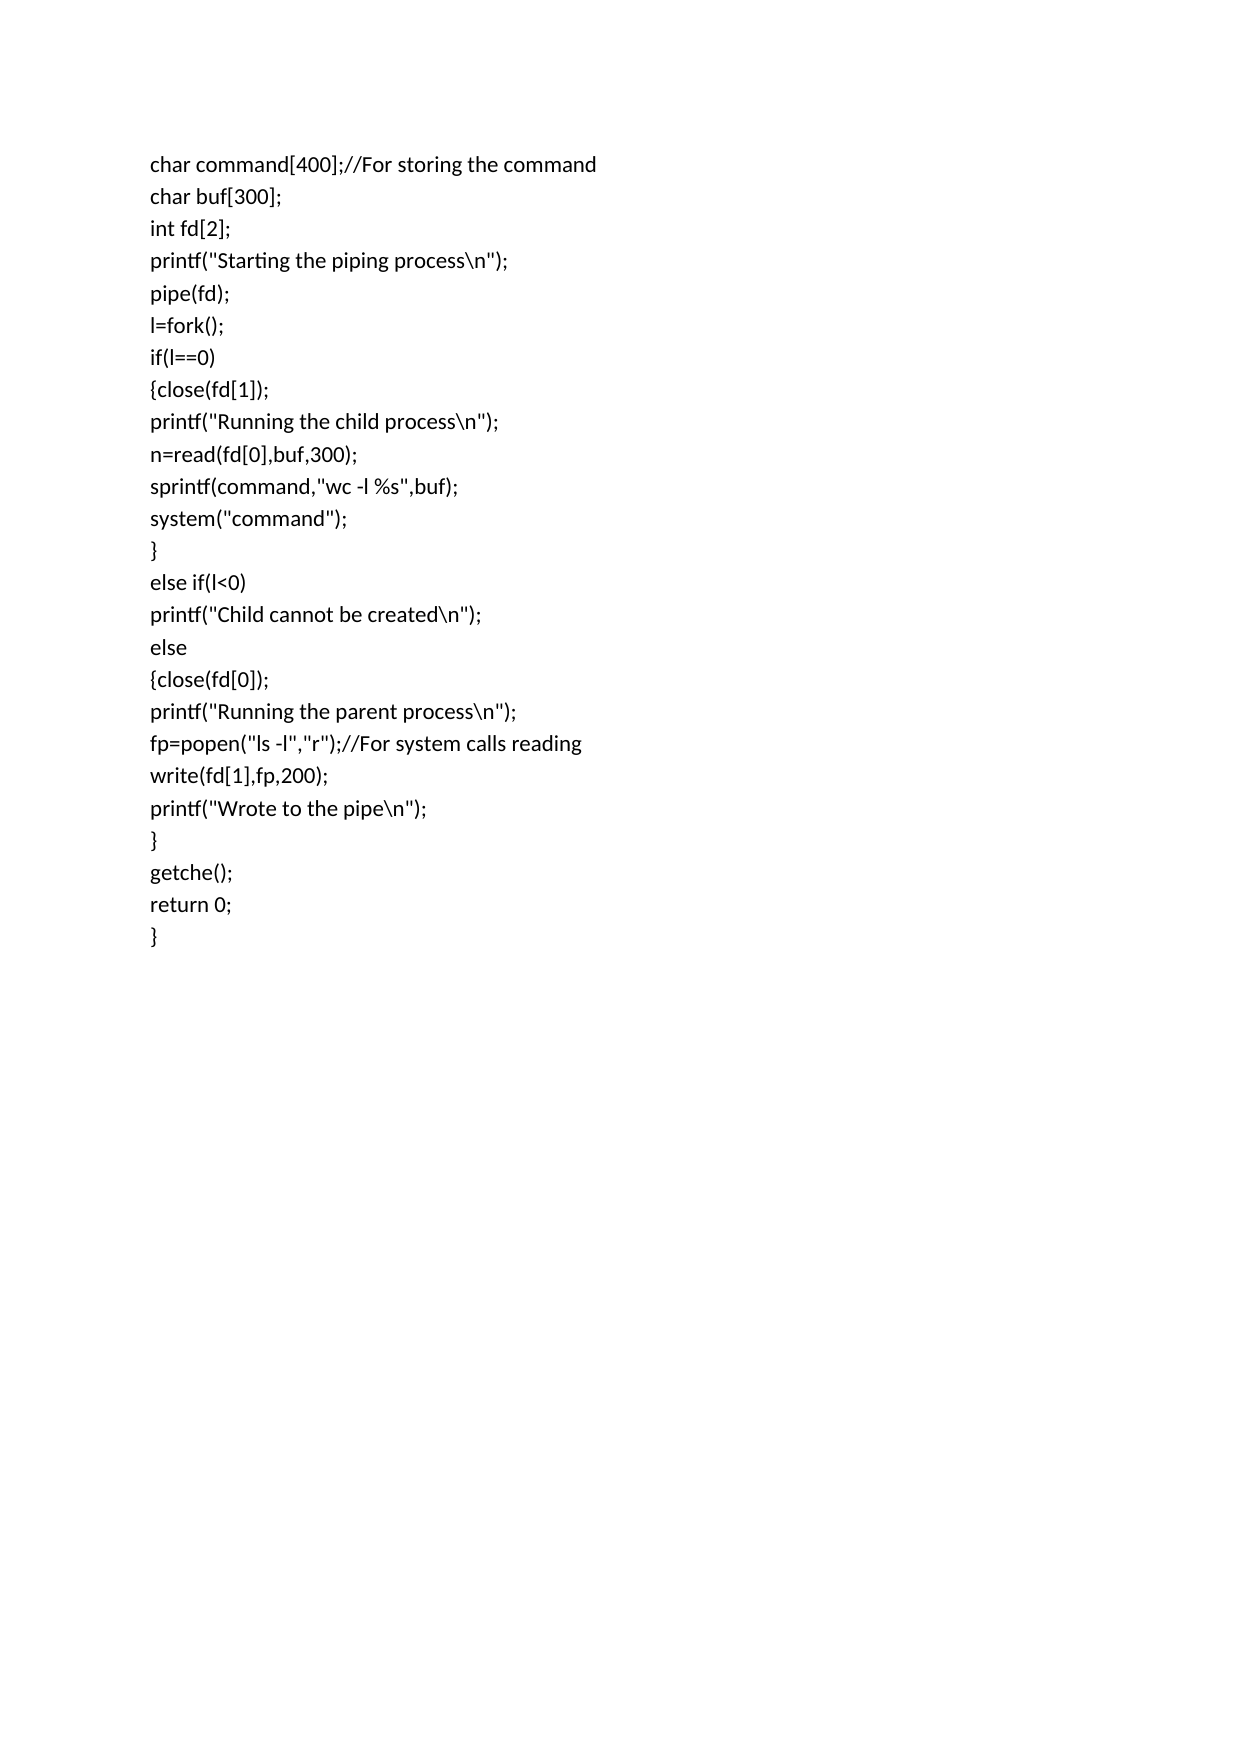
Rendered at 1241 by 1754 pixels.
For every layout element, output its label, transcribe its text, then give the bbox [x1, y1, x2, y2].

text system("command"); [150, 504, 1091, 532]
text printf("Wrote to the pipe\n"); [150, 794, 1091, 822]
text pipe(fd); [150, 279, 1091, 307]
text if(l==0) [150, 343, 1091, 371]
text } [150, 536, 1091, 564]
text printf("Starting the piping process\n"); [150, 247, 1091, 274]
text {close(fd[0]); [150, 665, 1091, 693]
text char buf[300]; [150, 182, 1091, 210]
text getche(); [150, 858, 1091, 886]
text write(fd[1],fp,200); [150, 762, 1091, 789]
text char command[400];//For storing the command [150, 150, 1091, 178]
text else if(l<0) [150, 568, 1091, 596]
text else [150, 633, 1091, 661]
text printf("Running the child process\n"); [150, 407, 1091, 436]
text {close(fd[1]); [150, 375, 1091, 403]
text printf("Child cannot be created\n"); [150, 601, 1091, 629]
text printf("Running the parent process\n"); [150, 697, 1091, 725]
text fp=popen("ls -l","r");//For system calls reading [150, 729, 1091, 757]
text } [150, 922, 1091, 951]
text int fd[2]; [150, 214, 1091, 242]
text n=read(fd[0],buf,300); [150, 440, 1091, 468]
text l=fork(); [150, 311, 1091, 339]
text } [150, 826, 1091, 854]
text return 0; [150, 890, 1091, 918]
text sprintf(command,"wc -l %s",buf); [150, 472, 1091, 500]
